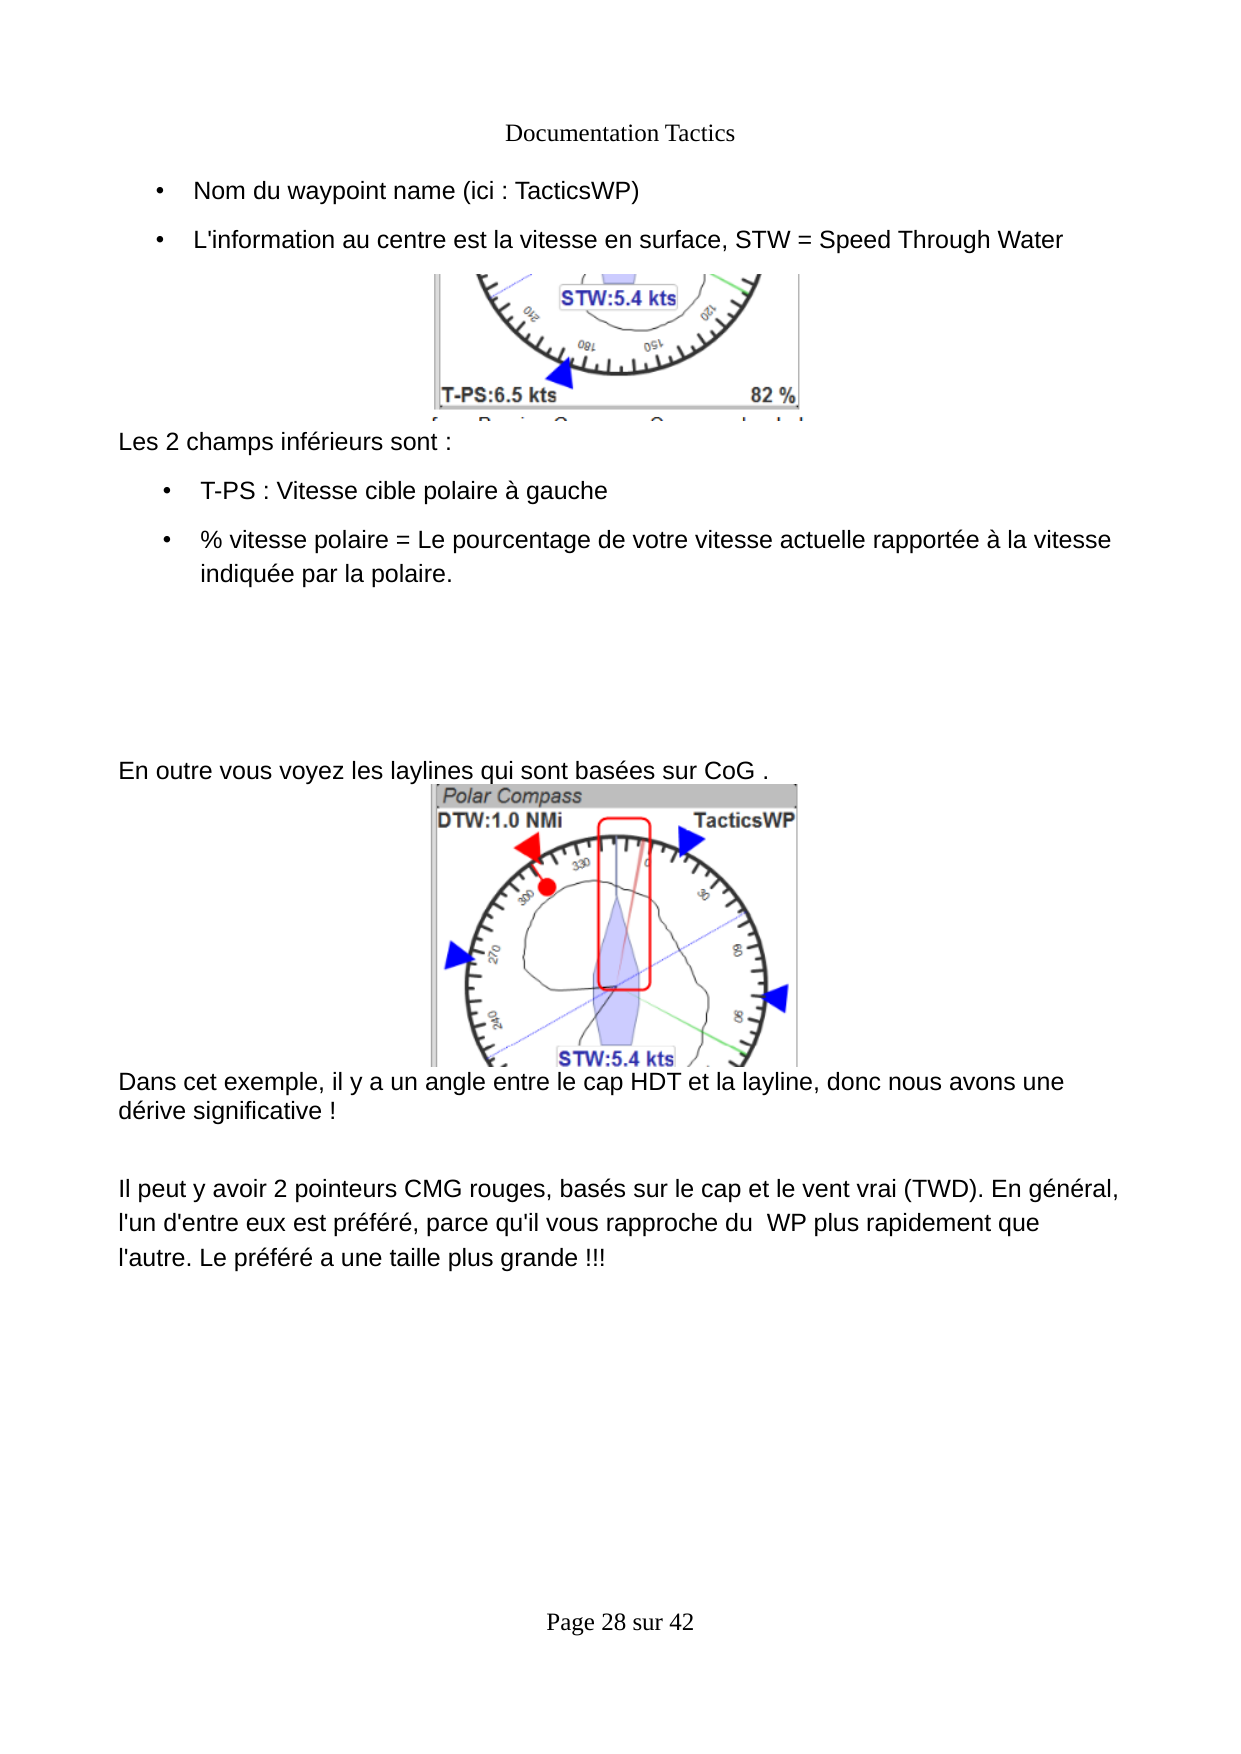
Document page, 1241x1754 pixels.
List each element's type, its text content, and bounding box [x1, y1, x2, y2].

list Nom du waypoint name (ici : TacticsWP) [156, 176, 1122, 205]
picture [427, 784, 814, 1067]
picture [428, 274, 812, 421]
text Les 2 champs inférieurs sont : [118, 275, 1122, 455]
text Dans cet exemple, il y a un angle entre le cap HDT et la layline, donc nous avons une dérive significative ! [118, 784, 1122, 1124]
text En outre vous voyez les laylines qui sont basées sur CoG . [118, 756, 1122, 784]
text Il peut y avoir 2 pointeurs CMG rouges, basés sur le cap et le vent vrai (TWD). En général, l'un d'entre eux est préféré, parce qu'il vous rapproche du WP plus rapidement que l'autre. Le préféré a une taille plus grande !!! [118, 1173, 1122, 1271]
list % vitesse polaire = Le pourcentage de votre vitesse actuelle rapportée à la vitesse indiquée par la polaire. [163, 525, 1122, 588]
list T-PS : Vitesse cible polaire à gauche [163, 476, 1122, 504]
list L'information au centre est la vitesse en surface, STW = Speed Through Water [156, 226, 1122, 254]
